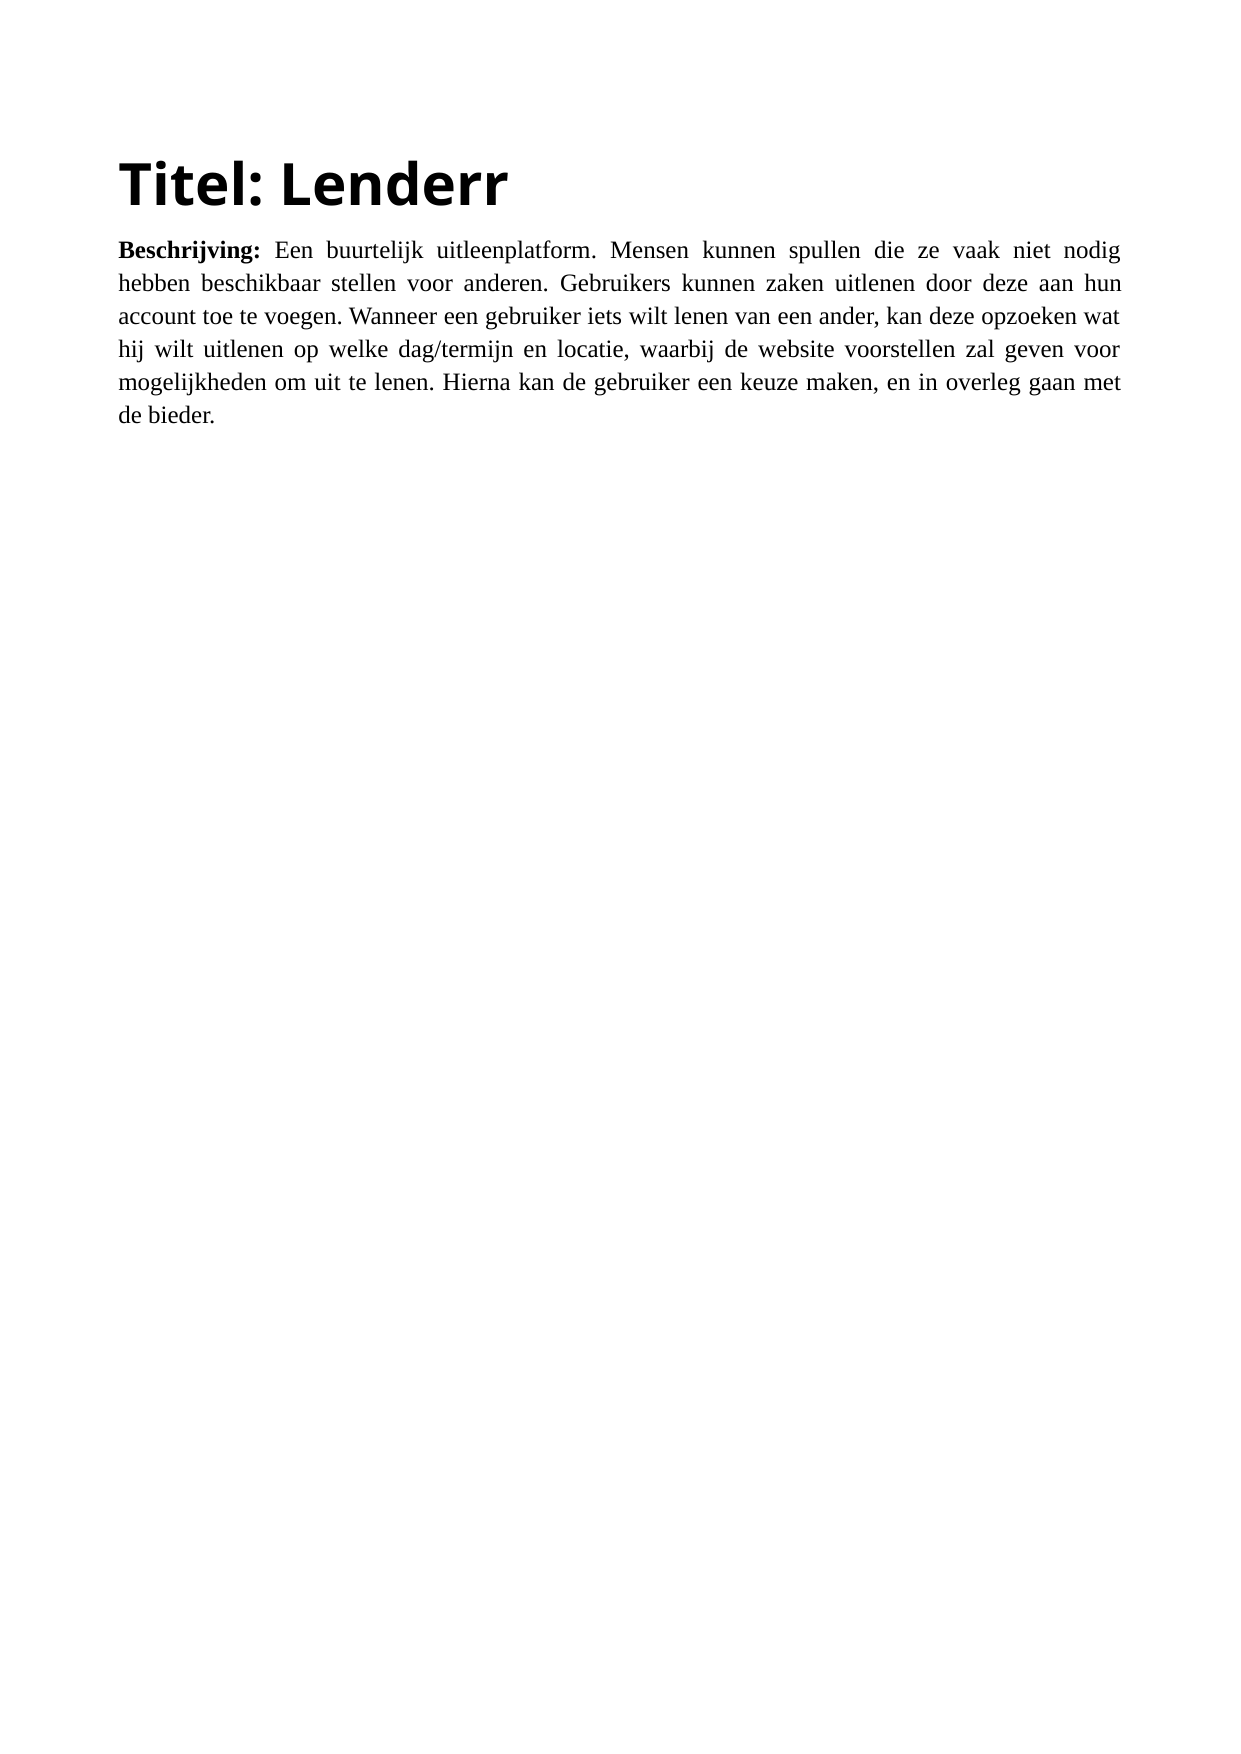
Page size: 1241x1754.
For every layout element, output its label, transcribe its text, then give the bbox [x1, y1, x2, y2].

text Beschrijving: Een buurtelijk uitleenplatform. Mensen kunnen spullen die ze vaak niet nodig hebben beschikbaar stellen voor anderen. Gebruikers kunnen zaken uitlenen door deze aan hun account toe te voegen. Wanneer een gebruiker iets wilt lenen van een ander, kan deze opzoeken wat hij wilt uitlenen op welke dag/termijn en locatie, waarbij de website voorstellen zal geven voor mogelijkheden om uit te lenen. Hierna kan de gebruiker een keuze maken, en in overleg gaan met de bieder. [118, 235, 1122, 429]
title Titel: Lenderr [118, 143, 1122, 223]
